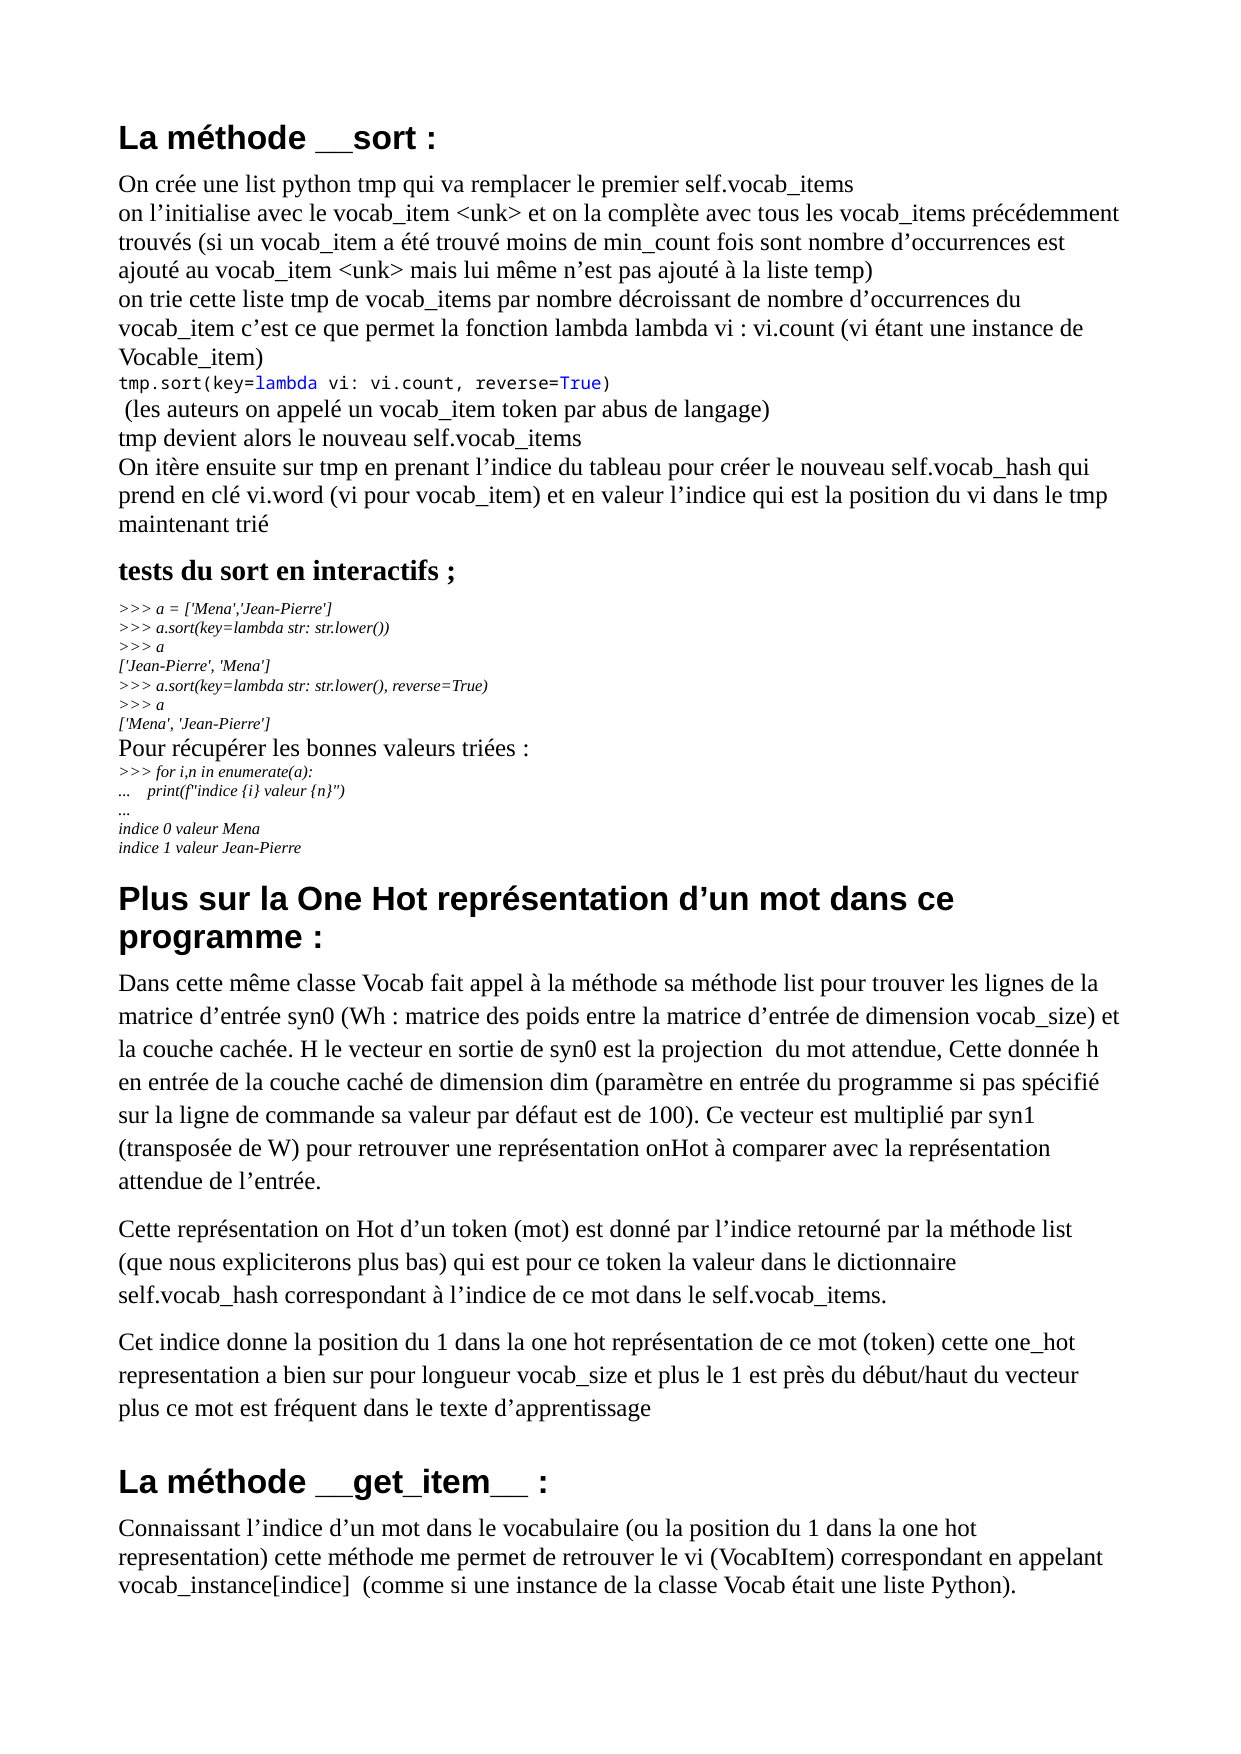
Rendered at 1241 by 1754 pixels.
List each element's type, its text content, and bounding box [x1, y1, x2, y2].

text ['Jean-Pierre', 'Mena'] [118, 656, 1122, 675]
text >>> a [118, 694, 1122, 714]
text >>> a.sort(key=lambda str: str.lower()) [118, 618, 1122, 637]
text ... [118, 800, 1122, 819]
subtitle tests du sort en interactifs ; [118, 553, 1122, 586]
subtitle La méthode __get_item__ : [118, 1462, 1122, 1501]
subtitle La méthode __sort : [118, 118, 1122, 157]
text Dans cette même classe Vocab fait appel à la méthode sa méthode list pour trouver les lignes de la matrice d’entrée syn0 (Wh : matrice des poids entre la matrice d’entrée de dimension vocab_size) et la couche cachée. H le vecteur en sortie de syn0 est la projection du mot attendue, Cette donnée h en entrée de la couche caché de dimension dim (paramètre en entrée du programme si pas spécifié sur la ligne de commande sa valeur par défaut est de 100). Ce vecteur est multiplié par syn1 (transposée de W) pour retrouver une représentation onHot à comparer avec la représentation attendue de l’entrée. [118, 968, 1122, 1195]
text On crée une list python tmp qui va remplacer le premier self.vocab_items [118, 169, 1122, 198]
text on l’initialise avec le vocab_item <unk> et on la complète avec tous les vocab_items précédemment trouvés (si un vocab_item a été trouvé moins de min_count fois sont nombre d’occurrences est ajouté au vocab_item <unk> mais lui même n’est pas ajouté à la liste temp) [118, 198, 1122, 284]
text indice 1 valeur Jean-Pierre [118, 838, 1122, 857]
text ['Mena', 'Jean-Pierre'] [118, 714, 1122, 733]
text Cet indice donne la position du 1 dans la one hot représentation de ce mot (token) cette one_hot representation a bien sur pour longueur vocab_size et plus le 1 est près du début/haut du vecteur plus ce mot est fréquent dans le texte d’apprentissage [118, 1327, 1122, 1422]
text >>> for i,n in enumerate(a): [118, 762, 1122, 781]
subtitle Plus sur la One Hot représentation d’un mot dans ce programme : [118, 878, 1122, 956]
text (les auteurs on appelé un vocab_item token par abus de langage) [118, 394, 1122, 423]
text On itère ensuite sur tmp en prenant l’indice du tableau pour créer le nouveau self.vocab_hash qui prend en clé vi.word (vi pour vocab_item) et en valeur l’indice qui est la position du vi dans le tmp maintenant trié [118, 452, 1122, 538]
text Pour récupérer les bonnes valeurs triées : [118, 733, 1122, 762]
text tmp devient alors le nouveau self.vocab_items [118, 423, 1122, 452]
text tmp.sort(key=lambda vi: vi.count, reverse=True) [118, 371, 1122, 394]
text >>> a.sort(key=lambda str: str.lower(), reverse=True) [118, 675, 1122, 694]
text indice 0 valeur Mena [118, 819, 1122, 838]
text >>> a [118, 637, 1122, 656]
text on trie cette liste tmp de vocab_items par nombre décroissant de nombre d’occurrences du vocab_item c’est ce que permet la fonction lambda lambda vi : vi.count (vi étant une instance de Vocable_item) [118, 284, 1122, 371]
text >>> a = ['Mena','Jean-Pierre'] [118, 599, 1122, 618]
text Connaissant l’indice d’un mot dans le vocabulaire (ou la position du 1 dans la one hot representation) cette méthode me permet de retrouver le vi (VocabItem) correspondant en appelant vocab_instance[indice] (comme si une instance de la classe Vocab était une liste Python). [118, 1513, 1122, 1599]
text Cette représentation on Hot d’un token (mot) est donné par l’indice retourné par la méthode list (que nous expliciterons plus bas) qui est pour ce token la valeur dans le dictionnaire self.vocab_hash correspondant à l’indice de ce mot dans le self.vocab_items. [118, 1214, 1122, 1309]
text ... print(f"indice {i} valeur {n}") [118, 781, 1122, 800]
